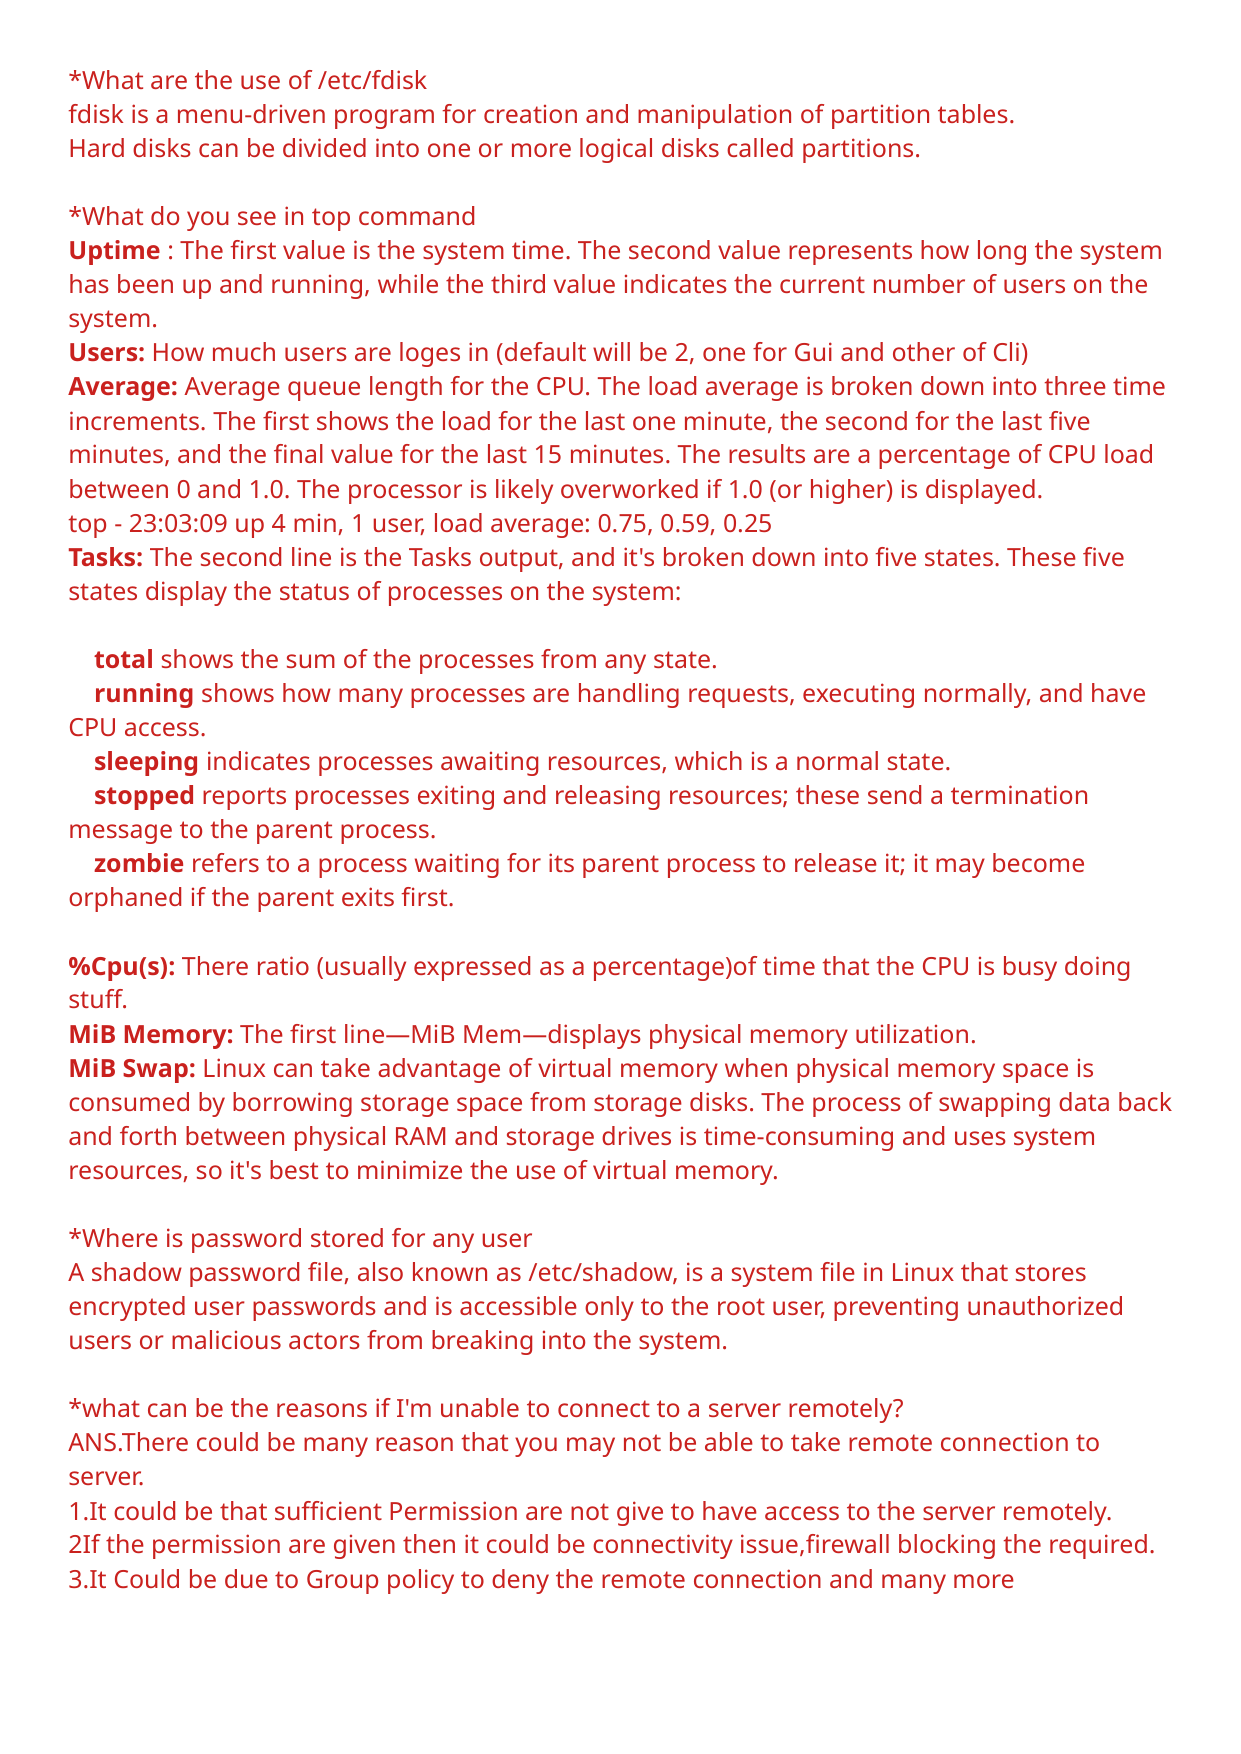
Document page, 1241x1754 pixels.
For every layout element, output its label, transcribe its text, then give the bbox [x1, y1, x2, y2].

text Hard disks can be divided into one or more logical disks called partitions. [68, 131, 1173, 165]
text Tasks: The second line is the Tasks output, and it's broken down into five states. These five states display the status of processes on the system: [68, 539, 1173, 607]
text ANS.There could be many reason that you may not be able to take remote connection to server. [68, 1425, 1173, 1493]
text 1.It could be that sufficient Permission are not give to have access to the server remotely. [68, 1493, 1173, 1527]
text A shadow password file, also known as /etc/shadow, is a system file in Linux that stores encrypted user passwords and is accessible only to the root user, preventing unauthorized users or malicious actors from breaking into the system. [68, 1255, 1173, 1357]
text Average: Average queue length for the CPU. The load average is broken down into three time increments. The first shows the load for the last one minute, the second for the last five minutes, and the final value for the last 15 minutes. The results are a percentage of CPU load between 0 and 1.0. The processor is likely overworked if 1.0 (or higher) is displayed. [68, 369, 1173, 505]
text *What are the use of /etc/fdisk fdisk is a menu-driven program for creation and manipulation of partition tables. [68, 62, 1173, 131]
text Users: How much users are loges in (default will be 2, one for Gui and other of Cli) [68, 335, 1173, 369]
text MiB Swap: Linux can take advantage of virtual memory when physical memory space is consumed by borrowing storage space from storage disks. The process of swapping data back and forth between physical RAM and storage drives is time-consuming and uses system resources, so it's best to minimize the use of virtual memory. [68, 1050, 1173, 1187]
text top - 23:03:09 up 4 min, 1 user, load average: 0.75, 0.59, 0.25 [68, 505, 1173, 539]
text zombie refers to a process waiting for its parent process to release it; it may become orphaned if the parent exits first. [68, 846, 1173, 914]
text sleeping indicates processes awaiting resources, which is a normal state. [68, 744, 1173, 778]
text running shows how many processes are handling requests, executing normally, and have CPU access. [68, 676, 1173, 744]
text MiB Memory: The first line—MiB Mem—displays physical memory utilization. [68, 1016, 1173, 1050]
text *Where is password stored for any user [68, 1221, 1173, 1255]
text %Cpu(s): There ratio (usually expressed as a percentage)of time that the CPU is busy doing stuff. [68, 914, 1173, 1016]
text 2If the permission are given then it could be connectivity issue,firewall blocking the required. [68, 1527, 1173, 1561]
text *what can be the reasons if I'm unable to connect to a server remotely? [68, 1391, 1173, 1425]
text *What do you see in top command [68, 199, 1173, 233]
text total shows the sum of the processes from any state. [68, 642, 1173, 676]
text stopped reports processes exiting and releasing resources; these send a termination message to the parent process. [68, 778, 1173, 846]
text 3.It Could be due to Group policy to deny the remote connection and many more [68, 1561, 1173, 1595]
text Uptime : The first value is the system time. The second value represents how long the system has been up and running, while the third value indicates the current number of users on the system. [68, 233, 1173, 335]
